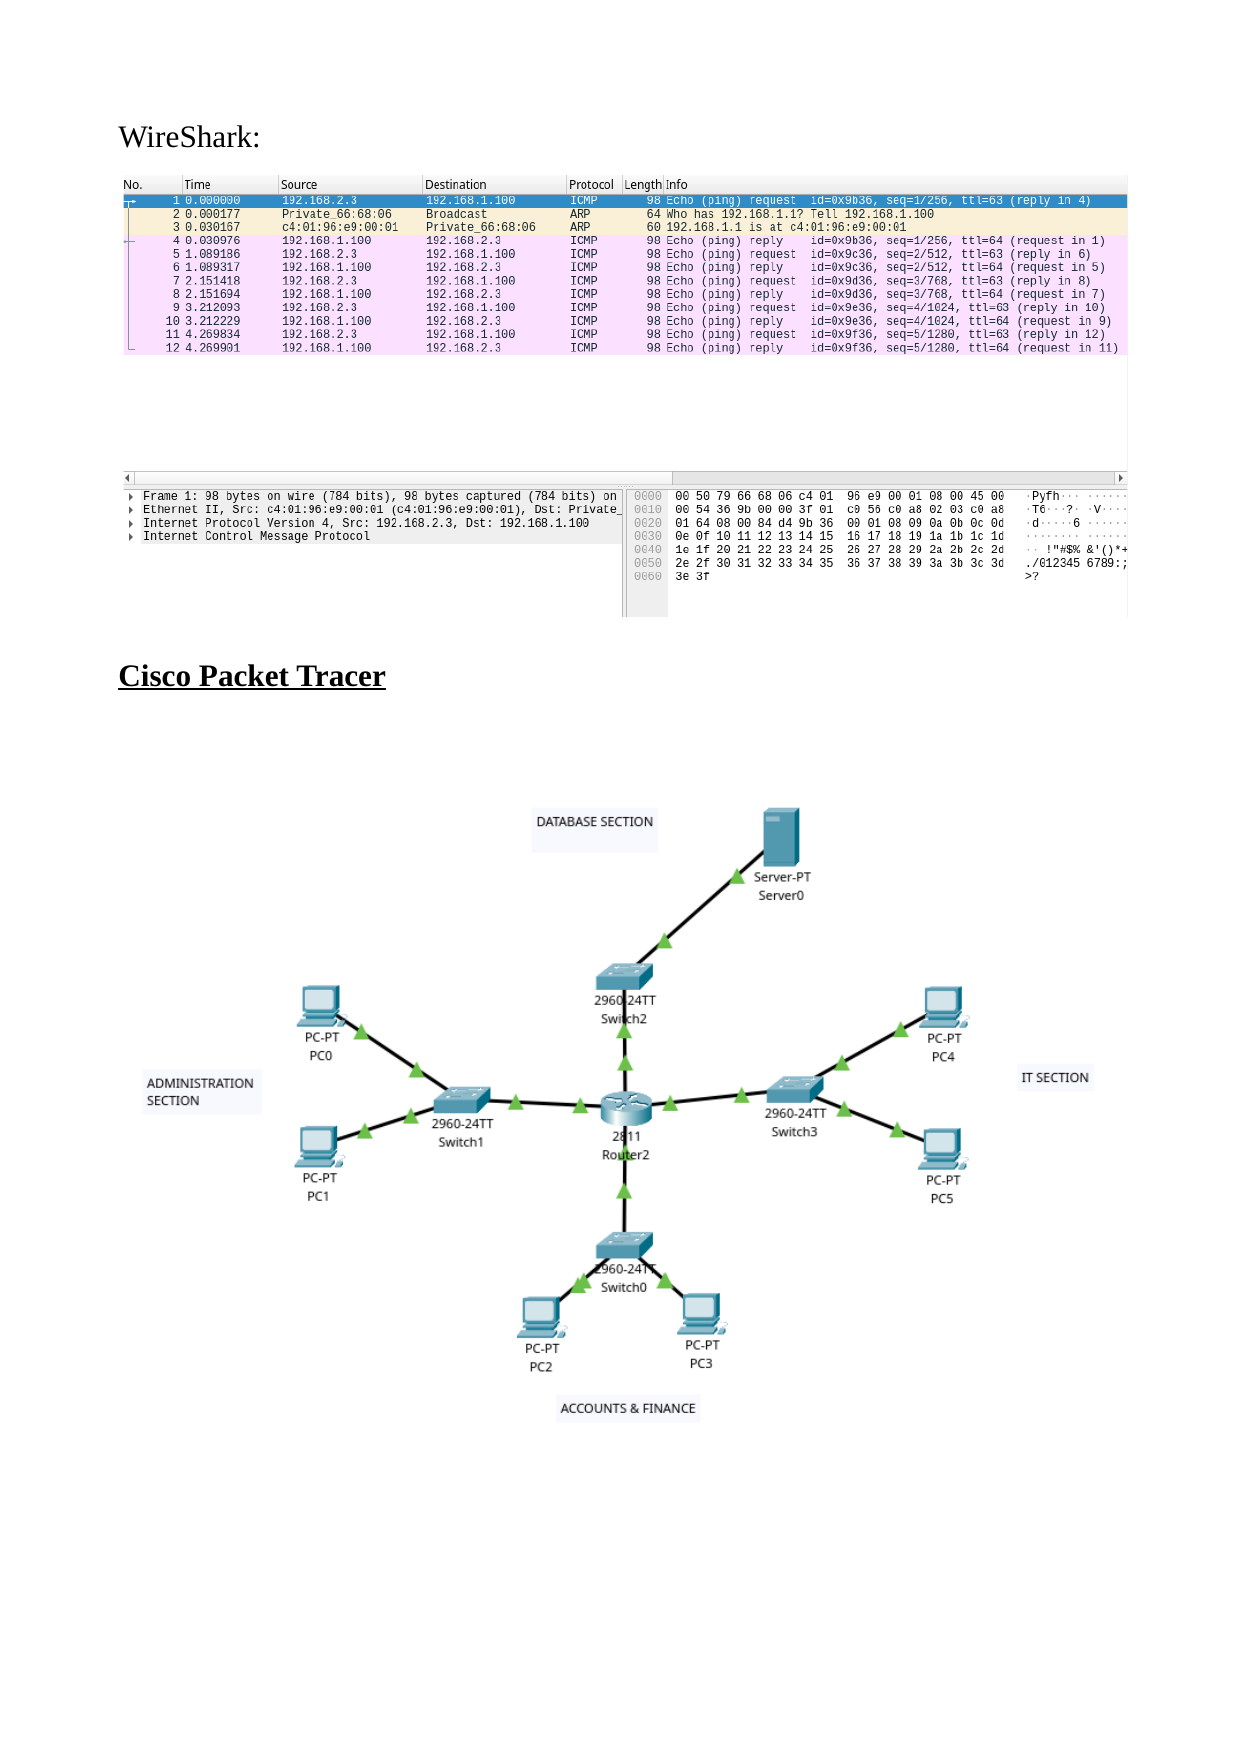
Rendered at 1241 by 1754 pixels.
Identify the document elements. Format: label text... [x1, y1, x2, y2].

picture [123, 175, 1128, 617]
picture [124, 779, 1128, 1443]
text Cisco Packet Tracer [118, 657, 1122, 693]
text WireShark: [118, 118, 1122, 154]
